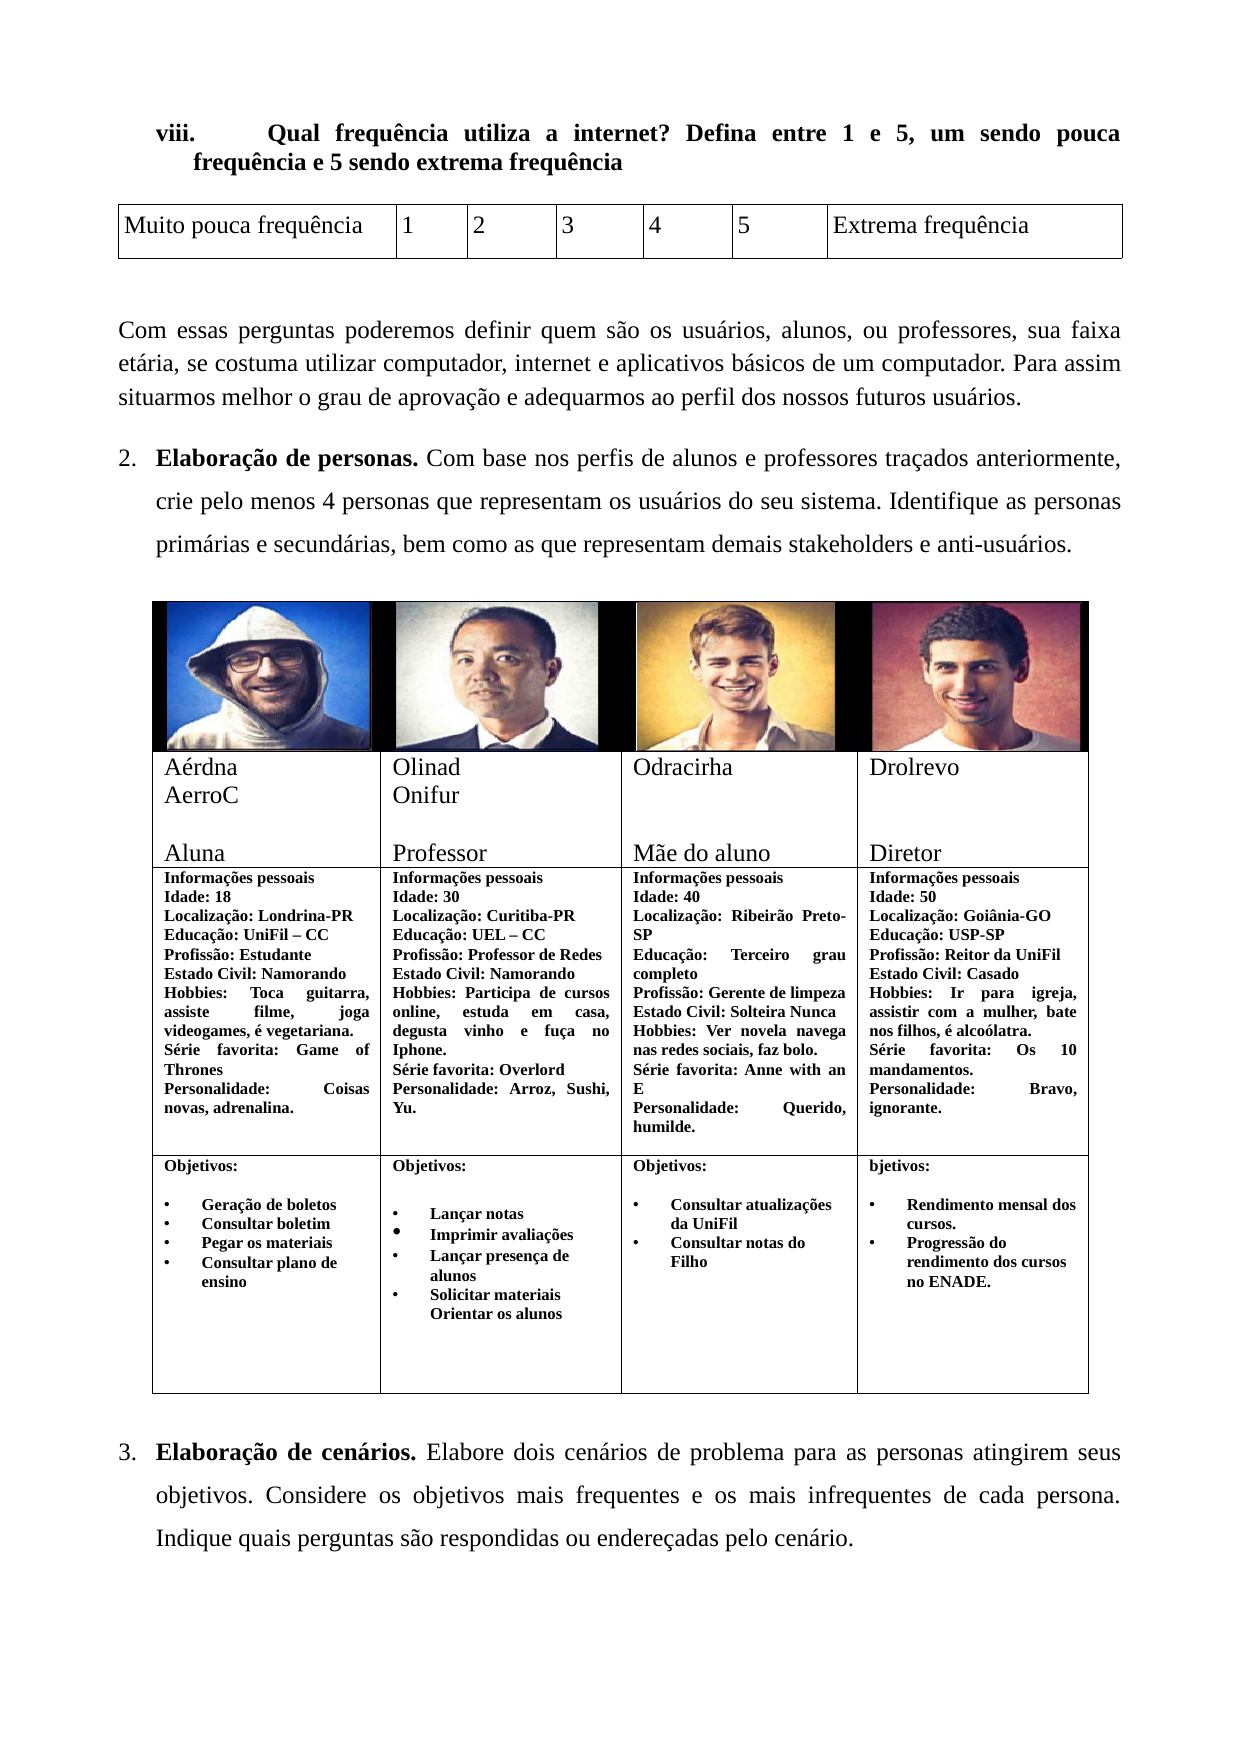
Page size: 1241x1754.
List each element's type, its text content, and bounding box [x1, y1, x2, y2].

table_cell Olinad Onifur Professor [381, 752, 621, 867]
table_header [836, 603, 857, 751]
table_cell Objetivos: Lançar notas Imprimir avaliações Lançar presença de alunos Solicitar materiais Orientar os alunos [381, 1156, 621, 1393]
list Qual frequência utiliza a internet? Defina entre 1 e 5, um sendo pouca frequência e 5 sendo extrema frequência [156, 118, 1122, 176]
table_cell Drolrevo Diretor [858, 752, 1088, 867]
table_cell Informações pessoais Idade: 40 Localização: Ribeirão Preto-SP Educação: Terceiro grau completo Profissão: Gerente de limpeza Estado Civil: Solteira Nunca Hobbies: Ver novela navega nas redes sociais, faz bolo. Série favorita: Anne with an E Personalidade: Querido, humilde. [622, 868, 857, 1155]
table_header [858, 603, 872, 751]
text Com essas perguntas poderemos definir quem são os usuários, alunos, ou professores, sua faixa etária, se costuma utilizar computador, internet e aplicativos básicos de um computador. Para assim situarmos melhor o grau de aprovação e adequarmos ao perfil dos nossos futuros usuários. [118, 316, 1122, 410]
table_cell bjetivos: Rendimento mensal dos cursos. Progressão do rendimento dos cursos no ENADE. [858, 1156, 1088, 1393]
table_cell Informações pessoais Idade: 18 Localização: Londrina-PR Educação: UniFil – CC Profissão: Estudante Estado Civil: Namorando Hobbies: Toca guitarra, assiste filme, joga videogames, é vegetariana. Série favorita: Game of Thrones Personalidade: Coisas novas, adrenalina. [153, 868, 380, 1155]
table_header 3 [557, 205, 643, 258]
table_cell Objetivos: Geração de boletos Consultar boletim Pegar os materiais Consultar plano de ensino [153, 1156, 380, 1393]
list Elaboração de cenários. Elabore dois cenários de problema para as personas atingirem seus objetivos. Considere os objetivos mais frequentes e os mais infrequentes de cada persona. Indique quais perguntas são respondidas ou endereçadas pelo cenário. [118, 1437, 1122, 1552]
table_header [1082, 603, 1088, 751]
picture [395, 602, 599, 751]
table_header 1 [397, 205, 467, 258]
table_cell Odracirha Mãe do aluno [622, 752, 857, 867]
table_cell Objetivos: Consultar atualizações da UniFil Consultar notas do Filho [622, 1156, 857, 1393]
table_header [599, 603, 621, 751]
table_header Extrema frequência [828, 205, 1122, 258]
table_cell Informações pessoais Idade: 50 Localização: Goiânia-GO Educação: USP-SP Profissão: Reitor da UniFil Estado Civil: Casado Hobbies: Ir para igreja, assistir com a mulher, bate nos filhos, é alcoólatra. Série favorita: Os 10 mandamentos. Personalidade: Bravo, ignorante. [858, 868, 1088, 1155]
picture [167, 602, 373, 751]
table_header [373, 603, 380, 751]
table_header 2 [468, 205, 556, 258]
table_header [381, 603, 395, 751]
picture [636, 602, 836, 751]
picture [872, 602, 1082, 751]
list Elaboração de personas. Com base nos perfis de alunos e professores traçados anteriormente, crie pelo menos 4 personas que representam os usuários do seu sistema. Identifique as personas primárias e secundárias, bem como as que representam demais stakeholders e anti-usuários. [118, 443, 1122, 558]
table_cell Aérdna AerroC Aluna [153, 752, 380, 867]
table_cell Informações pessoais Idade: 30 Localização: Curitiba-PR Educação: UEL – CC Profissão: Professor de Redes Estado Civil: Namorando Hobbies: Participa de cursos online, estuda em casa, degusta vinho e fuça no Iphone. Série favorita: Overlord Personalidade: Arroz, Sushi, Yu. [381, 868, 621, 1155]
table_header Muito pouca frequência [119, 205, 396, 258]
table_header 5 [733, 205, 827, 258]
table_header 4 [644, 205, 732, 258]
table_header [153, 603, 167, 751]
table_header [622, 603, 636, 751]
